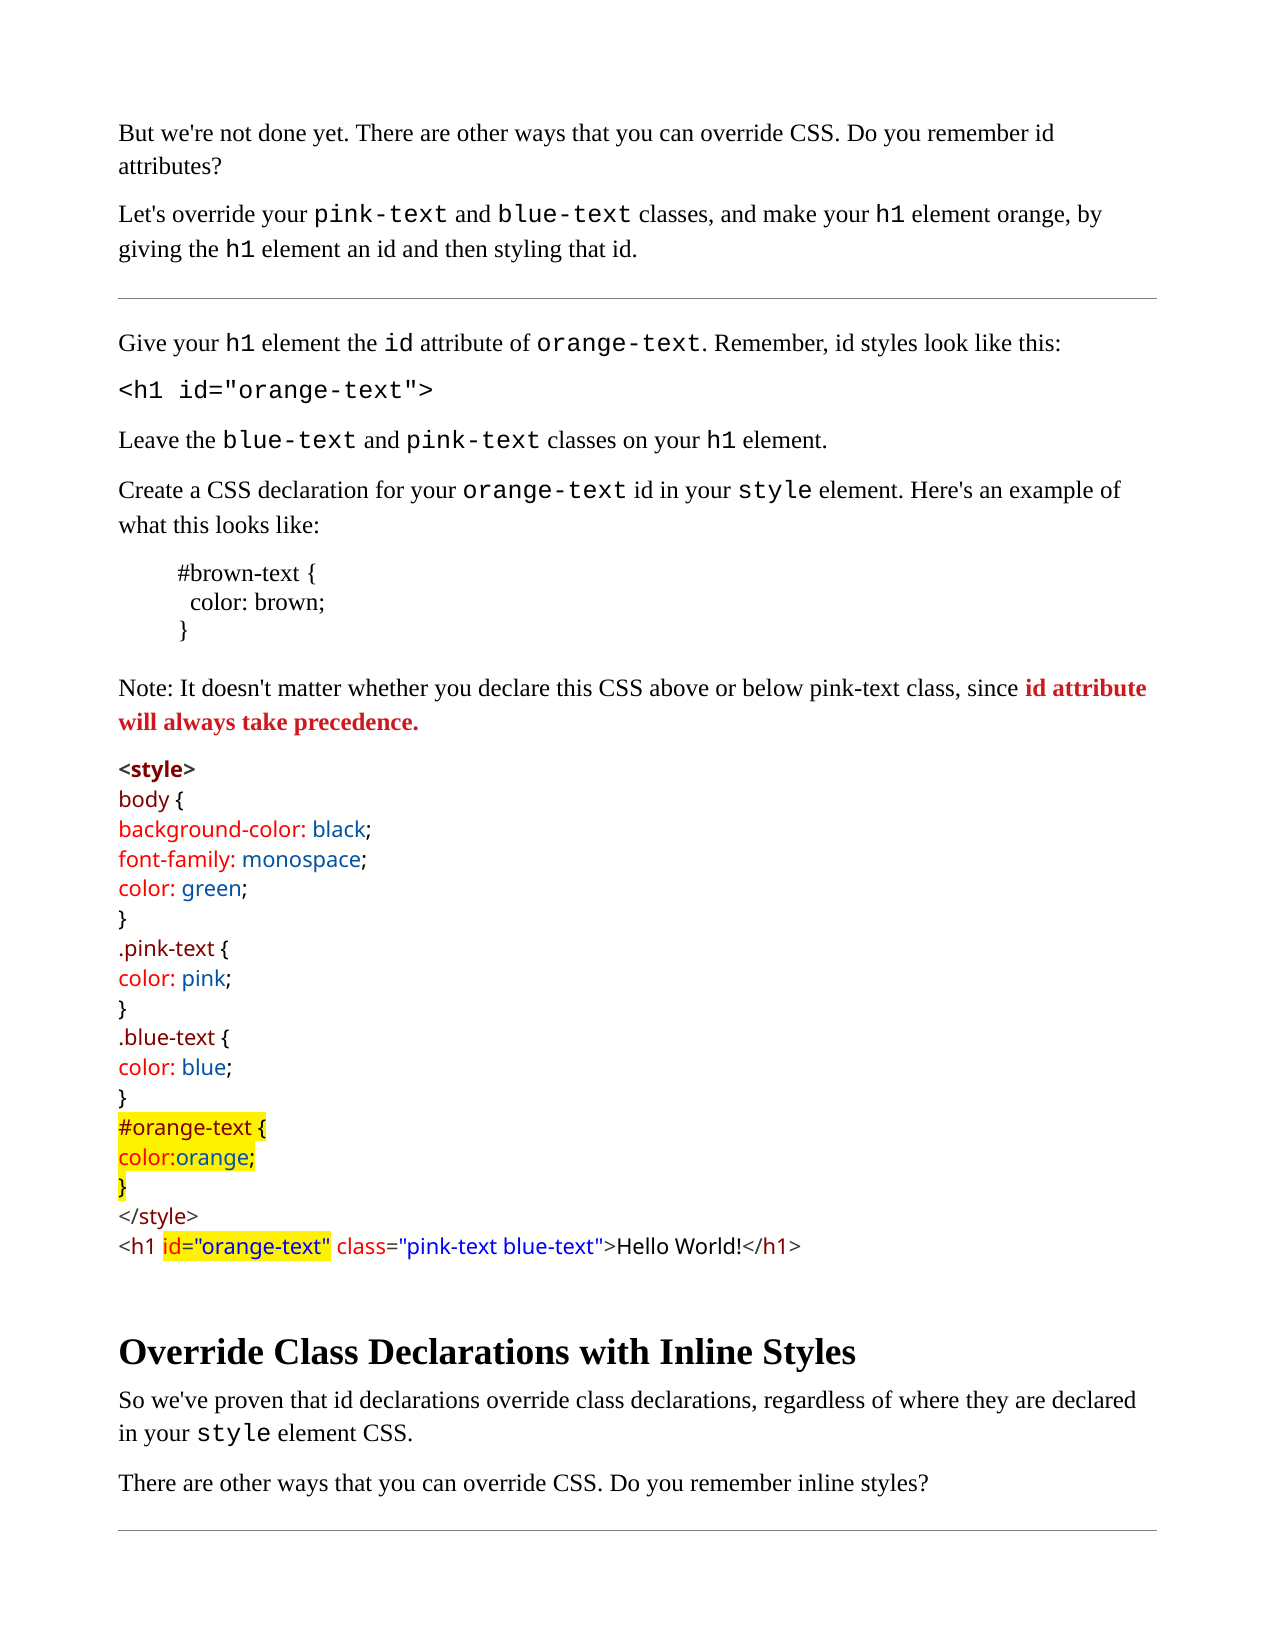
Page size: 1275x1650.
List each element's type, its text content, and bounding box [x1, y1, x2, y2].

text color: green; [118, 873, 1157, 903]
text } [118, 1082, 1157, 1112]
text #brown-text { color: brown; } [177, 558, 1098, 644]
text Create a CSS declaration for your orange-text id in your style element. Here's an example of what this looks like: [118, 475, 1157, 539]
text There are other ways that you can override CSS. Do you remember inline styles? [118, 1468, 1157, 1496]
text Note: It doesn't matter whether you declare this CSS above or below pink-text class, since id attribute will always take precedence. [118, 673, 1157, 735]
text </style> [118, 1201, 1157, 1231]
text color:orange; [118, 1141, 1157, 1171]
text body { [118, 784, 1157, 814]
text So we've proven that id declarations override class declarations, regardless of where they are declared in your style element CSS. [118, 1385, 1157, 1448]
text font-family: monospace; [118, 843, 1157, 873]
text color: pink; [118, 963, 1157, 992]
text #orange-text { [118, 1112, 1157, 1141]
text <h1 id="orange-text"> [118, 378, 1157, 406]
text } [118, 1171, 1157, 1201]
text Let's override your pink-text and blue-text classes, and make your h1 element orange, by giving the h1 element an id and then styling that id. [118, 199, 1157, 265]
text } [118, 992, 1157, 1022]
text .blue-text { [118, 1022, 1157, 1052]
text <style> [118, 754, 1157, 784]
text } [118, 903, 1157, 933]
text <h1 id="orange-text" class="pink-text blue-text">Hello World!</h1> [118, 1231, 1157, 1261]
subtitle Override Class Declarations with Inline Styles [118, 1329, 1157, 1372]
text But we're not done yet. There are other ways that you can override CSS. Do you remember id attributes? [118, 118, 1157, 180]
text color: blue; [118, 1052, 1157, 1082]
text background-color: black; [118, 814, 1157, 843]
text Leave the blue-text and pink-text classes on your h1 element. [118, 425, 1157, 456]
text .pink-text { [118, 933, 1157, 963]
text Give your h1 element the id attribute of orange-text. Remember, id styles look like this: [118, 328, 1157, 359]
